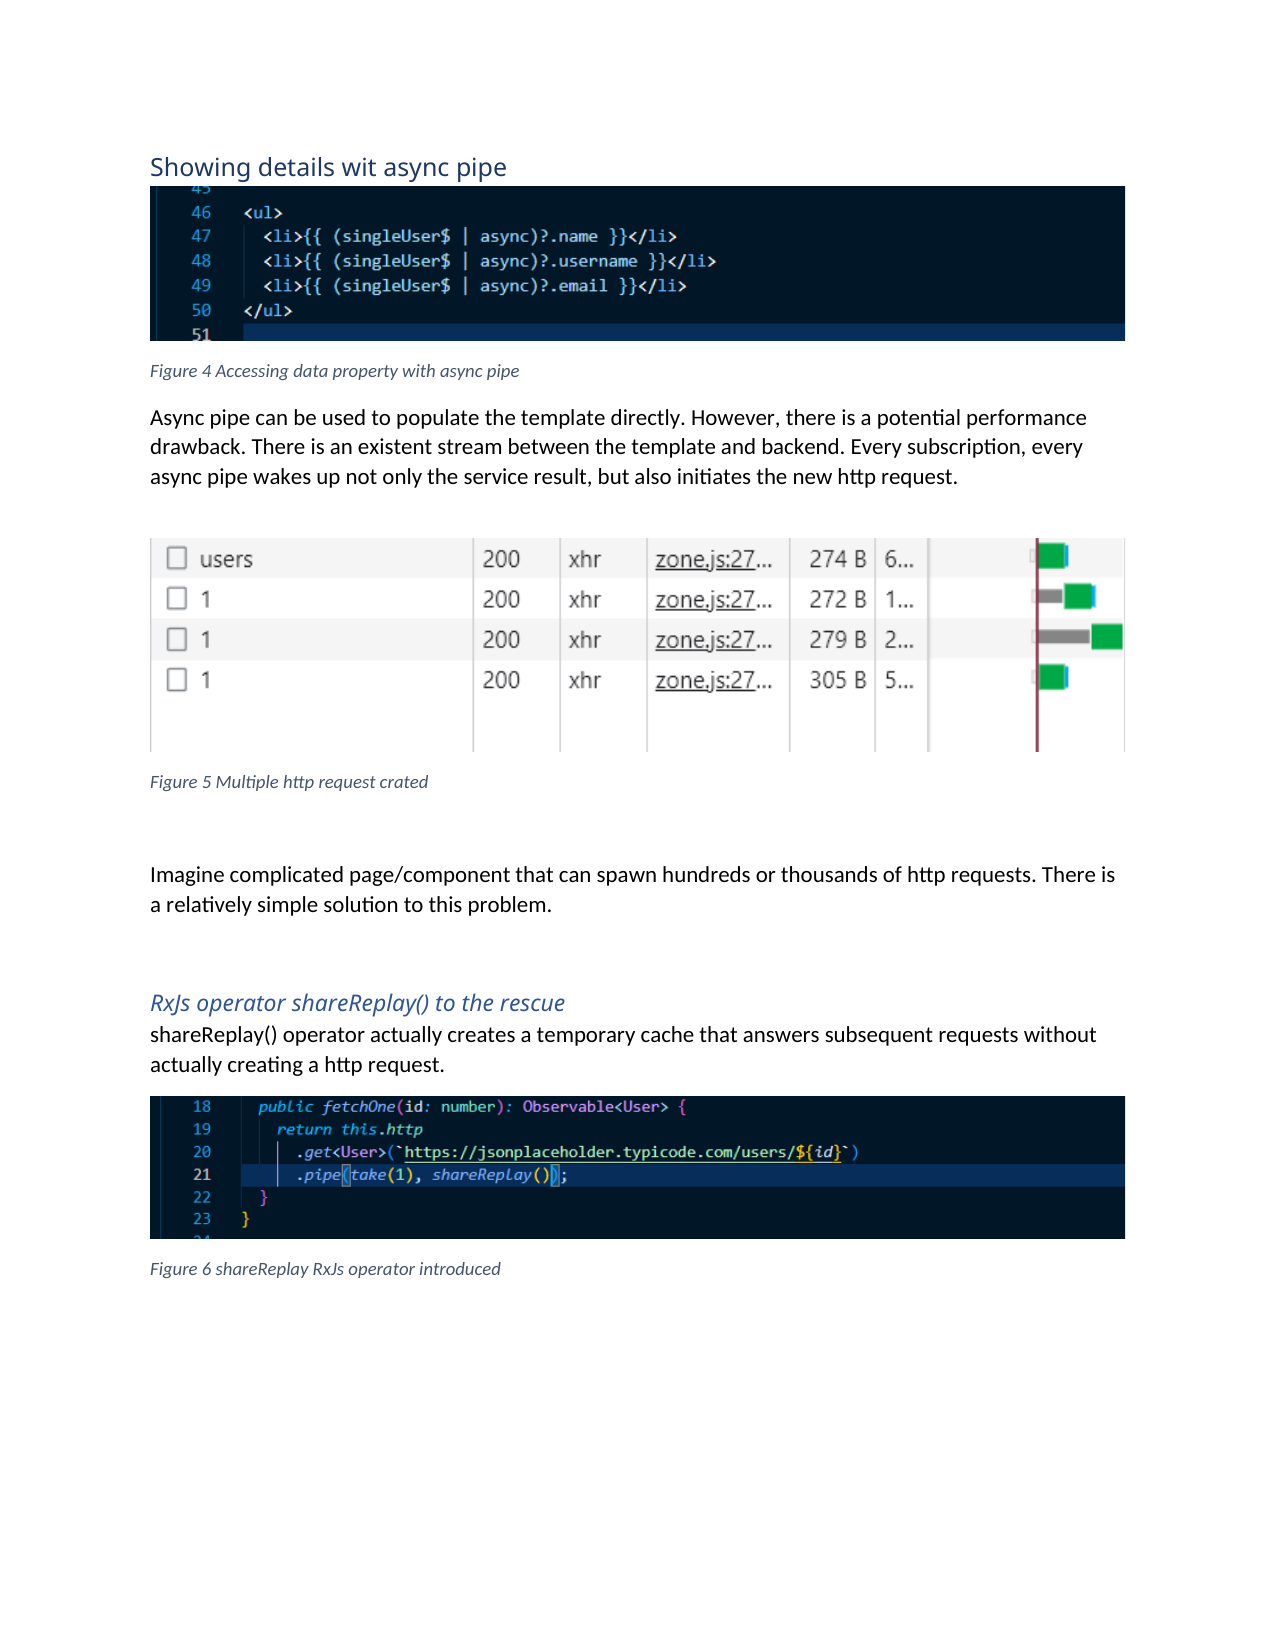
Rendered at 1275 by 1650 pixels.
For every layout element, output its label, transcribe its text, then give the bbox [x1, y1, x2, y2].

subtitle Showing details wit async pipe [150, 150, 1125, 184]
text Imagine complicated page/component that can spawn hundreds or thousands of http requests. There is a relatively simple solution to this problem. [150, 861, 1125, 918]
text Figure 5 Multiple http request crated [150, 770, 1125, 793]
subtitle RxJs operator shareReplay() to the rescue [150, 987, 1125, 1018]
text Async pipe can be used to populate the template directly. However, there is a potential performance drawback. There is an existent stream between the template and backend. Every subscription, every async pipe wakes up not only the service result, but also initiates the new http request. [150, 403, 1125, 490]
text Figure 6 shareReplay RxJs operator introduced [150, 1257, 1125, 1280]
text Figure 4 Accessing data property with async pipe [150, 359, 1125, 382]
text shareReplay() operator actually creates a temporary cache that answers subsequent requests without actually creating a http request. [150, 1020, 1125, 1078]
